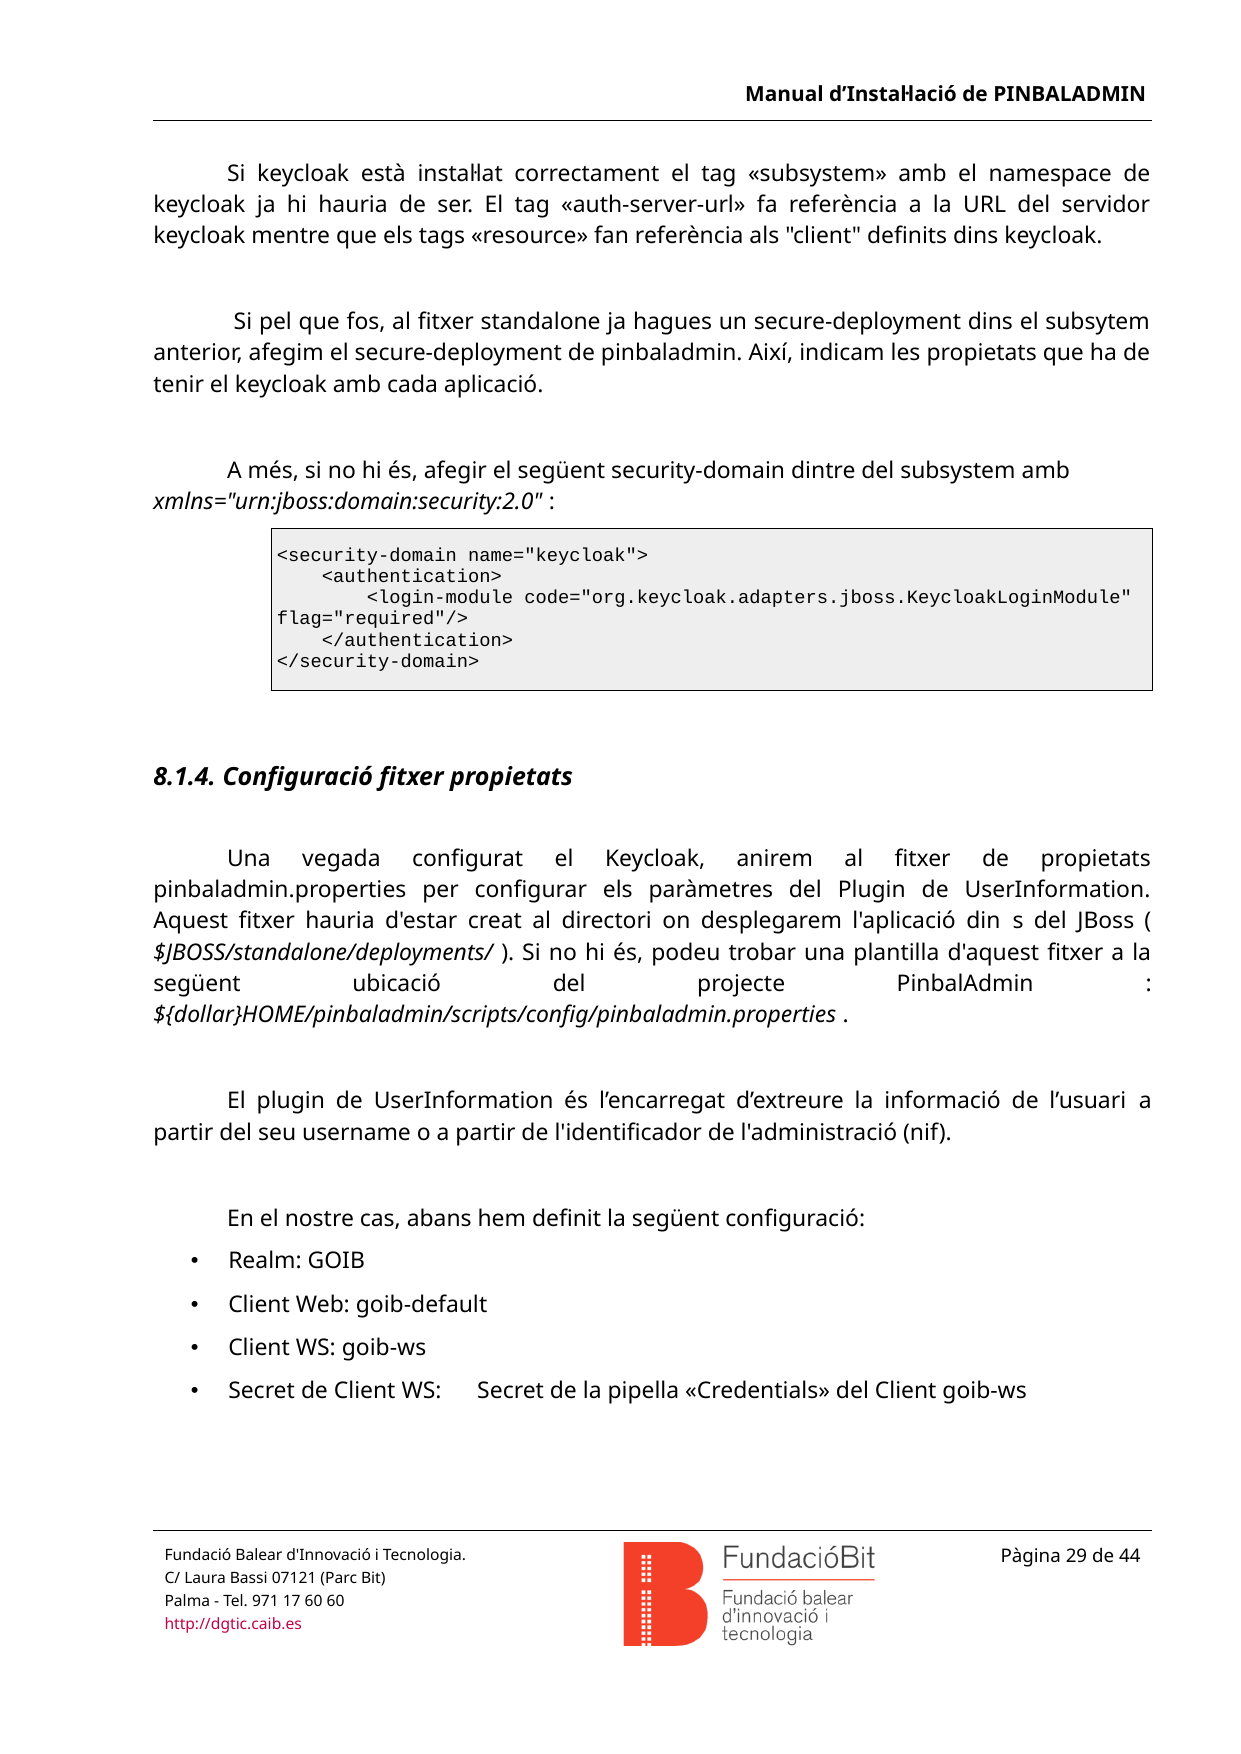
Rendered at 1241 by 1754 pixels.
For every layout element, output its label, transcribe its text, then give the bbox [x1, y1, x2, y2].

text Una vegada configurat el Keycloak, anirem al fitxer de propietats pinbaladmin.properties per configurar els paràmetres del Plugin de UserInformation. Aquest fitxer hauria d'estar creat al directori on desplegarem l'aplicació din s del JBoss ( $JBOSS/standalone/deployments/ ). Si no hi és, podeu trobar una plantilla d'aquest fitxer a la següent ubicació del projecte PinbalAdmin : ${dollar}HOME/pinbaladmin/scripts/config/pinbaladmin.properties . [153, 842, 1152, 1029]
text A més, si no hi és, afegir el següent security-domain dintre del subsystem amb xmlns="urn:jboss:domain:security:2.0" : [153, 453, 1152, 516]
list Realm: GOIB [191, 1244, 1152, 1276]
picture [623, 1542, 875, 1646]
text Si pel que fos, al fitxer standalone ja hagues un secure-deployment dins el subsytem anterior, afegim el secure-deployment de pinbaladmin. Així, indicam les propietats que ha de tenir el keycloak amb cada aplicació. [153, 305, 1152, 399]
list Secret de Client WS: Secret de la pipella «Credentials» del Client goib-ws [191, 1373, 1152, 1405]
list Client WS: goib-ws [191, 1331, 1152, 1362]
subtitle Configuració fitxer propietats [153, 758, 1152, 793]
table_header <security-domain name="keycloak"> <authentication> <login-module code="org.keycloak.adapters.jboss.KeycloakLoginModule" flag="required"/> </authentication> </security-domain> [272, 529, 1152, 690]
text En el nostre cas, abans hem definit la següent configuració: [153, 1201, 1152, 1233]
text El plugin de UserInformation és l’encarregat d’extreure la informació de l’usuari a partir del seu username o a partir de l'identificador de l'administració (nif). [153, 1084, 1152, 1147]
list Client Web: goib-default [191, 1287, 1152, 1319]
text Si keycloak està instal·lat correctament el tag «subsystem» amb el namespace de keycloak ja hi hauria de ser. El tag «auth-server-url» fa referència a la URL del servidor keycloak mentre que els tags «resource» fan referència als "client" definits dins keycloak. [153, 156, 1152, 250]
